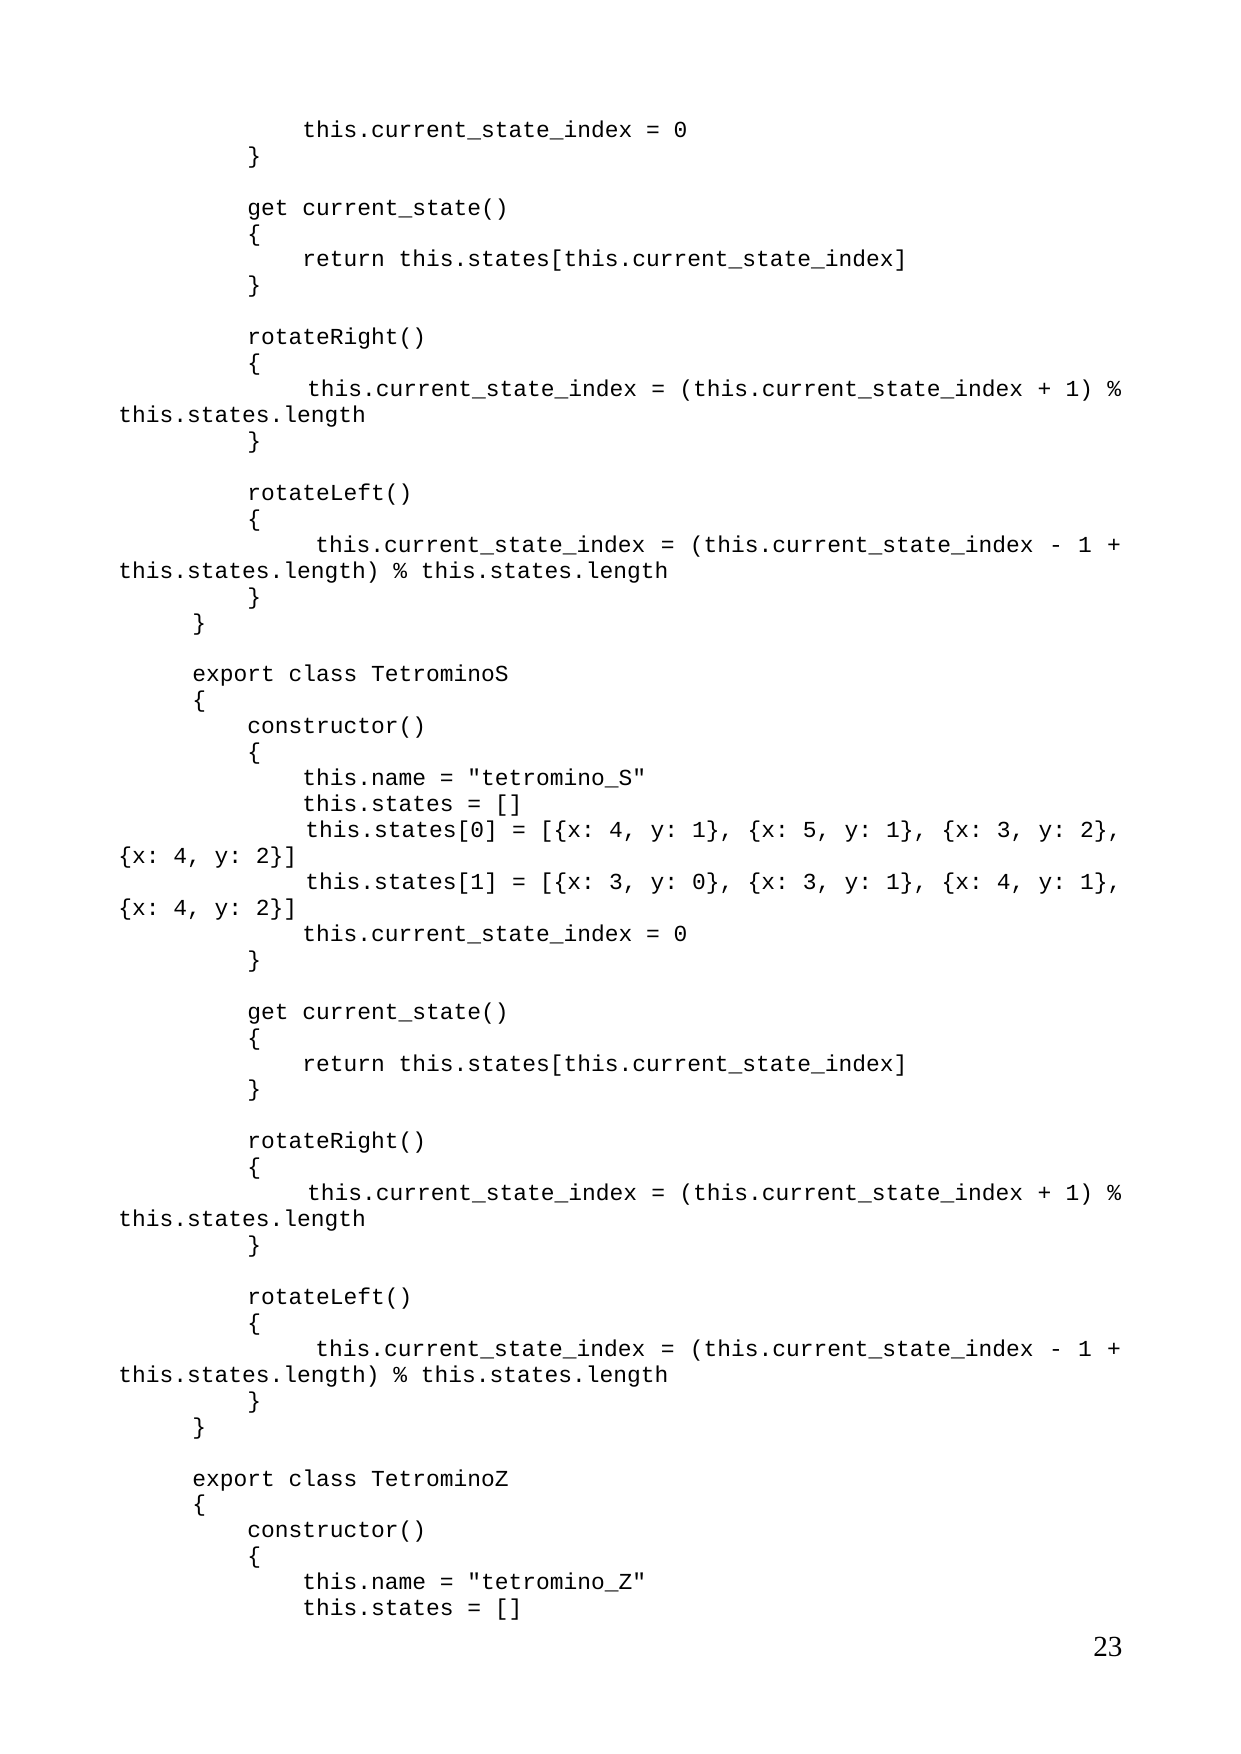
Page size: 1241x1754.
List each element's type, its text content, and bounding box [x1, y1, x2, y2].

text this.name = "tetromino_S" [118, 767, 1122, 792]
text { [118, 352, 1122, 377]
text this.states[0] = [{x: 4, y: 1}, {x: 5, y: 1}, {x: 3, y: 2}, {x: 4, y: 2}] [118, 818, 1122, 870]
text this.states = [] [118, 1597, 1122, 1622]
text { [118, 689, 1122, 715]
text rotateRight() [118, 1130, 1122, 1156]
text export class TetrominoS [118, 663, 1122, 689]
text this.current_state_index = (this.current_state_index + 1) % this.states.length [118, 377, 1122, 429]
text } [118, 585, 1122, 611]
text } [118, 1078, 1122, 1104]
text } [118, 429, 1122, 455]
text { [118, 741, 1122, 767]
text } [118, 274, 1122, 300]
text return this.states[this.current_state_index] [118, 1052, 1122, 1078]
text } [118, 1389, 1122, 1415]
text rotateRight() [118, 326, 1122, 352]
text { [118, 507, 1122, 533]
text rotateLeft() [118, 481, 1122, 507]
text { [118, 1026, 1122, 1052]
text { [118, 1156, 1122, 1182]
text { [118, 1311, 1122, 1337]
text this.current_state_index = (this.current_state_index + 1) % this.states.length [118, 1182, 1122, 1233]
text this.states = [] [118, 792, 1122, 818]
text this.current_state_index = (this.current_state_index - 1 + this.states.length) % this.states.length [118, 533, 1122, 585]
text } [118, 1233, 1122, 1259]
text return this.states[this.current_state_index] [118, 248, 1122, 274]
text this.states[1] = [{x: 3, y: 0}, {x: 3, y: 1}, {x: 4, y: 1}, {x: 4, y: 2}] [118, 870, 1122, 922]
text this.current_state_index = 0 [118, 922, 1122, 948]
text this.current_state_index = 0 [118, 118, 1122, 144]
text } [118, 948, 1122, 974]
text constructor() [118, 1519, 1122, 1545]
text get current_state() [118, 196, 1122, 222]
text this.current_state_index = (this.current_state_index - 1 + this.states.length) % this.states.length [118, 1337, 1122, 1389]
text get current_state() [118, 1000, 1122, 1026]
text { [118, 1493, 1122, 1519]
text } [118, 144, 1122, 170]
text } [118, 1415, 1122, 1441]
text { [118, 1545, 1122, 1571]
text } [118, 611, 1122, 637]
text { [118, 222, 1122, 248]
text constructor() [118, 715, 1122, 741]
text export class TetrominoZ [118, 1467, 1122, 1493]
text this.name = "tetromino_Z" [118, 1571, 1122, 1597]
text rotateLeft() [118, 1285, 1122, 1311]
